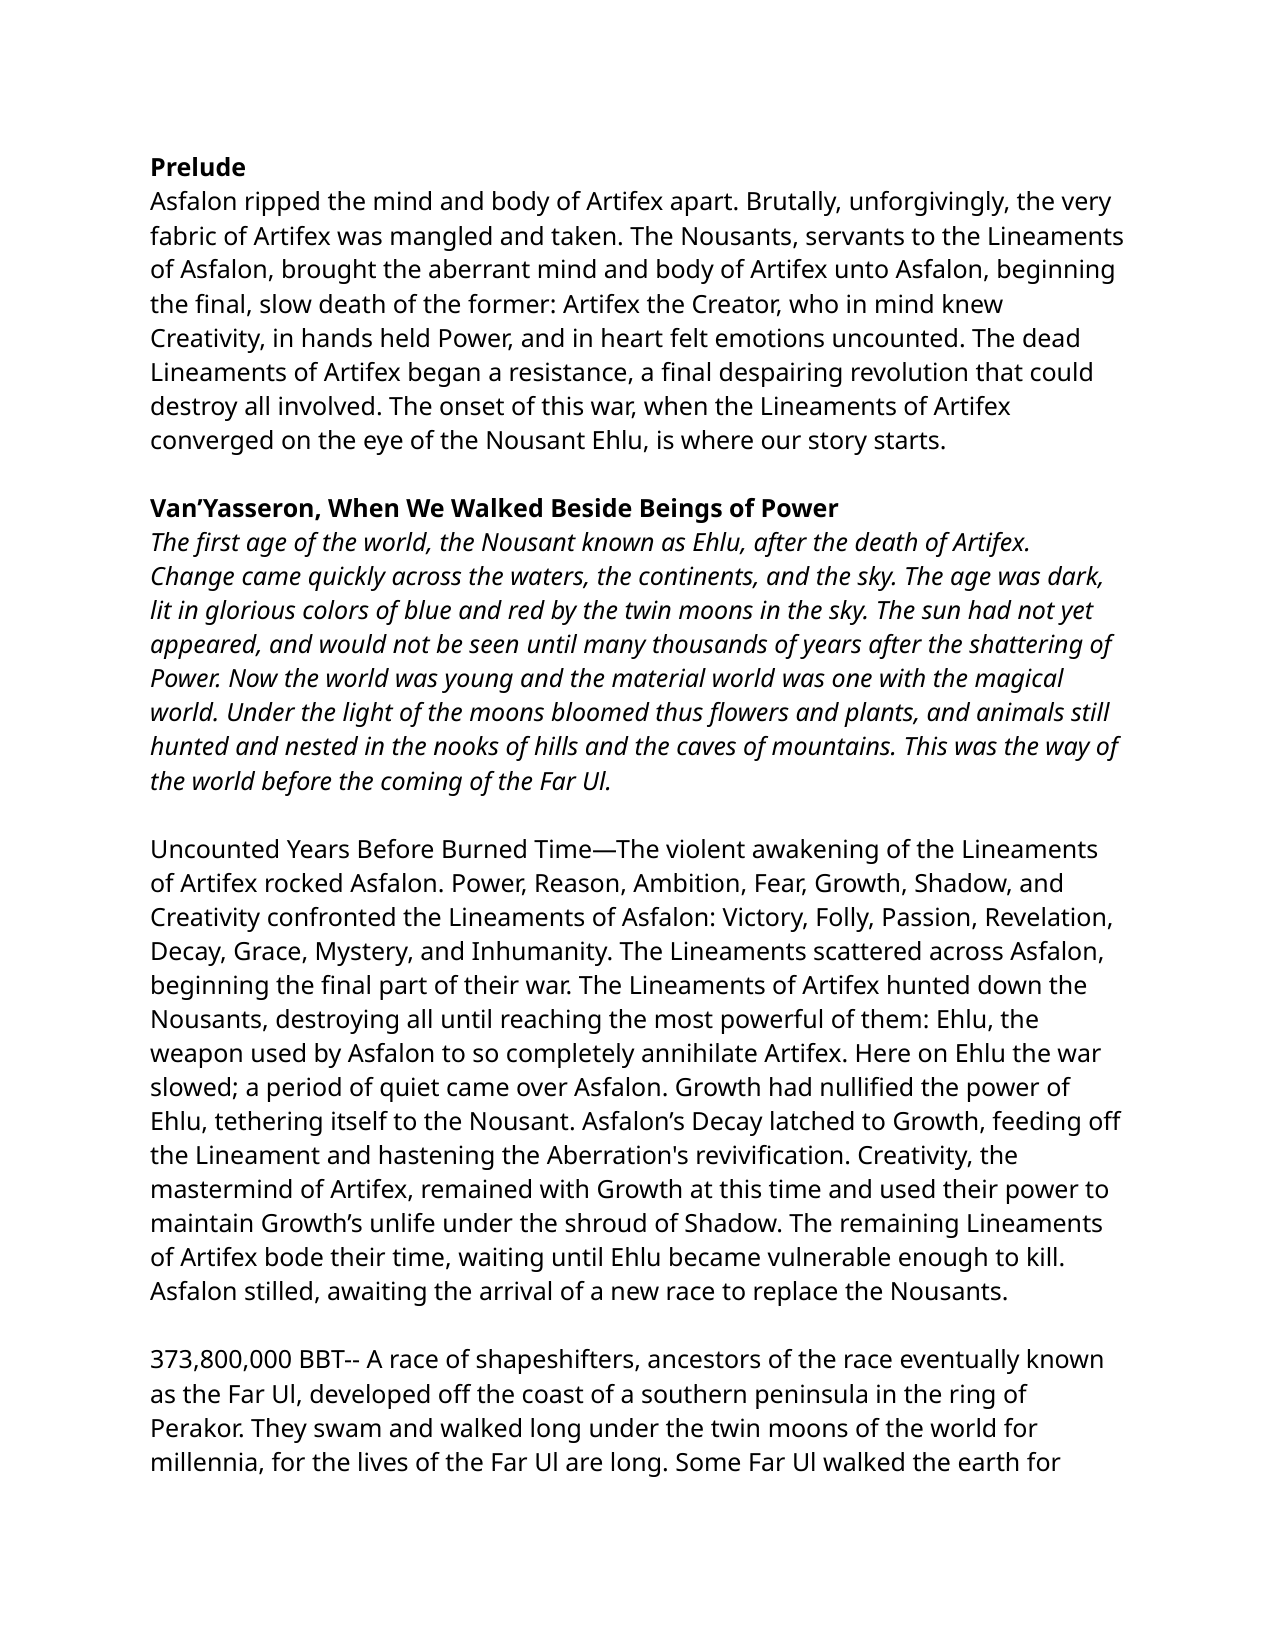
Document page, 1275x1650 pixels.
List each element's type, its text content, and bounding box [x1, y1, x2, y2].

text The first age of the world, the Nousant known as Ehlu, after the death of Artifex. Change came quickly across the waters, the continents, and the sky. The age was dark, lit in glorious colors of blue and red by the twin moons in the sky. The sun had not yet appeared, and would not be seen until many thousands of years after the shattering of Power. Now the world was young and the material world was one with the magical world. Under the light of the moons bloomed thus flowers and plants, and animals still hunted and nested in the nooks of hills and the caves of mountains. This was the way of the world before the coming of the Far Ul. [150, 525, 1125, 797]
text Prelude [150, 150, 1125, 184]
text 373,800,000 BBT-- A race of shapeshifters, ancestors of the race eventually known as the Far Ul, developed off the coast of a southern peninsula in the ring of Perakor. They swam and walked long under the twin moons of the world for millennia, for the lives of the Far Ul are long. Some Far Ul walked the earth for [150, 1342, 1125, 1478]
text Asfalon ripped the mind and body of Artifex apart. Brutally, unforgivingly, the very fabric of Artifex was mangled and taken. The Nousants, servants to the Lineaments of Asfalon, brought the aberrant mind and body of Artifex unto Asfalon, beginning the final, slow death of the former: Artifex the Creator, who in mind knew Creativity, in hands held Power, and in heart felt emotions uncounted. The dead Lineaments of Artifex began a resistance, a final despairing revolution that could destroy all involved. The onset of this war, when the Lineaments of Artifex converged on the eye of the Nousant Ehlu, is where our story starts. [150, 184, 1125, 457]
text Uncounted Years Before Burned Time—The violent awakening of the Lineaments of Artifex rocked Asfalon. Power, Reason, Ambition, Fear, Growth, Shadow, and Creativity confronted the Lineaments of Asfalon: Victory, Folly, Passion, Revelation, Decay, Grace, Mystery, and Inhumanity. The Lineaments scattered across Asfalon, beginning the final part of their war. The Lineaments of Artifex hunted down the Nousants, destroying all until reaching the most powerful of them: Ehlu, the weapon used by Asfalon to so completely annihilate Artifex. Here on Ehlu the war slowed; a period of quiet came over Asfalon. Growth had nullified the power of Ehlu, tethering itself to the Nousant. Asfalon’s Decay latched to Growth, feeding off the Lineament and hastening the Aberration's revivification. Creativity, the mastermind of Artifex, remained with Growth at this time and used their power to maintain Growth’s unlife under the shroud of Shadow. The remaining Lineaments of Artifex bode their time, waiting until Ehlu became vulnerable enough to kill. Asfalon stilled, awaiting the arrival of a new race to replace the Nousants. [150, 831, 1125, 1308]
text Van’Yasseron, When We Walked Beside Beings of Power [150, 491, 1125, 525]
